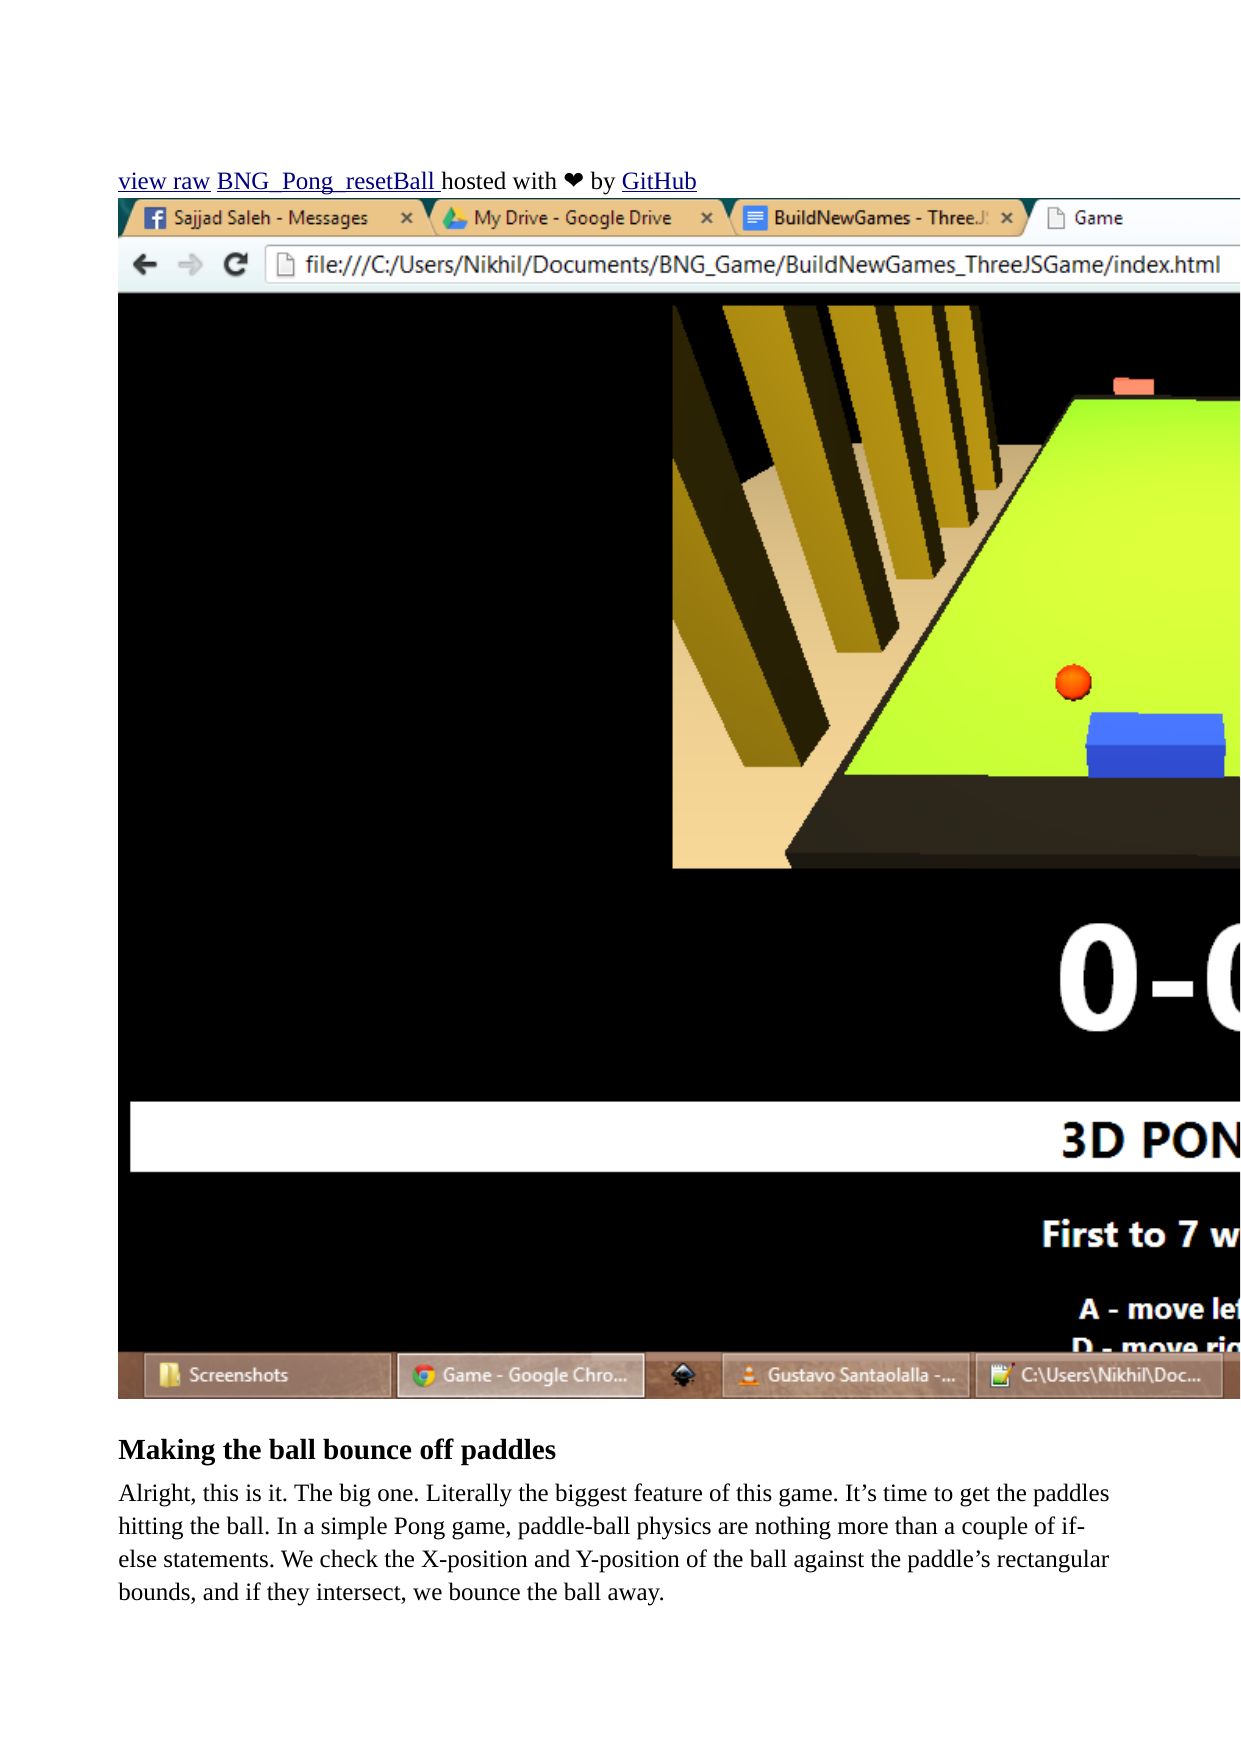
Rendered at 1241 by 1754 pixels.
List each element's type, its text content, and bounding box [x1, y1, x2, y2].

picture [118, 198, 1241, 1399]
subtitle Making the ball bounce off paddles [118, 1432, 1122, 1466]
text Alright, this is it. The big one. Literally the biggest feature of this game. It’s time to get the paddles hitting the ball. In a simple Pong game, paddle-ball physics are nothing more than a couple of if-else statements. We check the X-position and Y-position of the ball against the paddle’s rectangular bounds, and if they intersect, we bounce the ball away. [118, 1478, 1122, 1606]
text view raw BNG_Pong_resetBall hosted with ❤ by GitHub [118, 166, 1122, 194]
